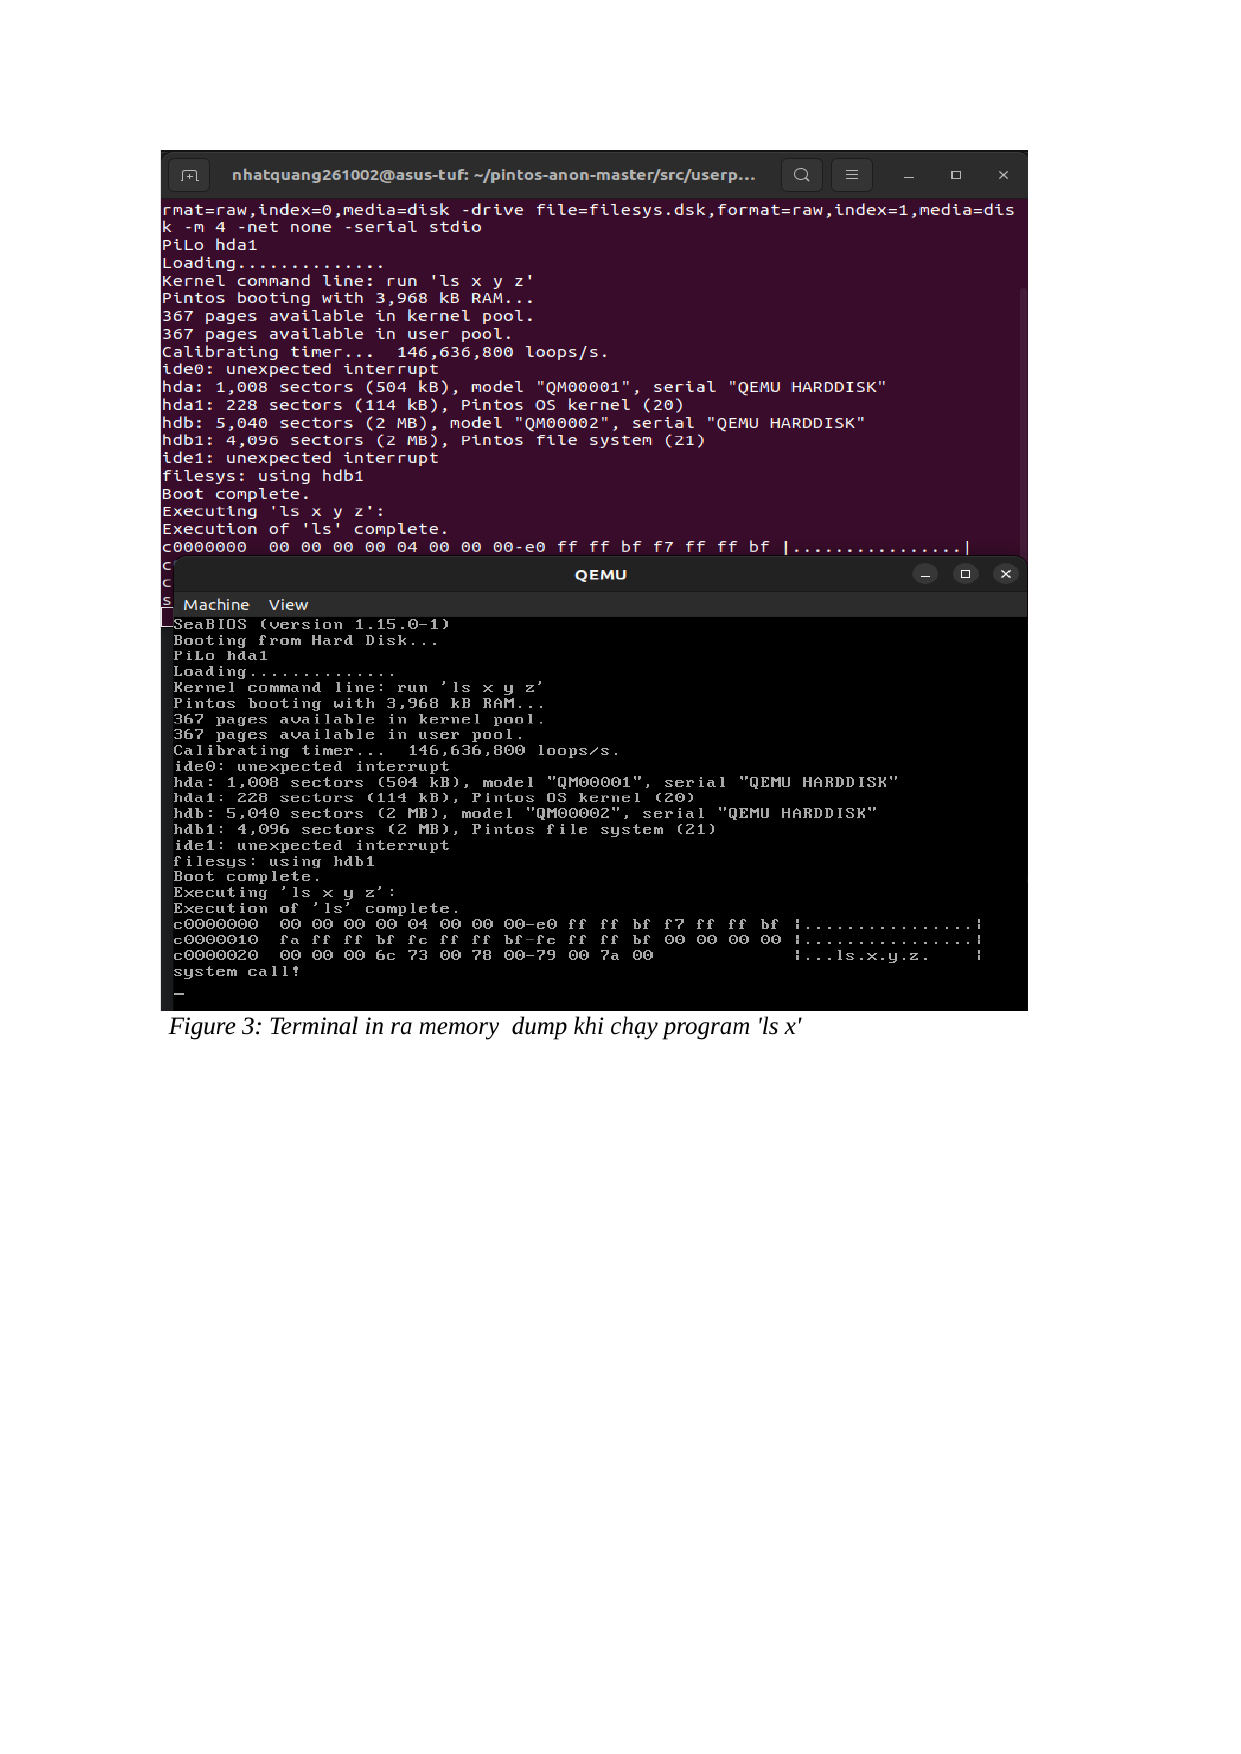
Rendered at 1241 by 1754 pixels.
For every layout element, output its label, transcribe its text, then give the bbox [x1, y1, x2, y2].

text Figure 3: Terminal in ra memory dump khi chạy program 'ls x' [168, 1011, 1028, 1040]
picture [160, 150, 1028, 1011]
